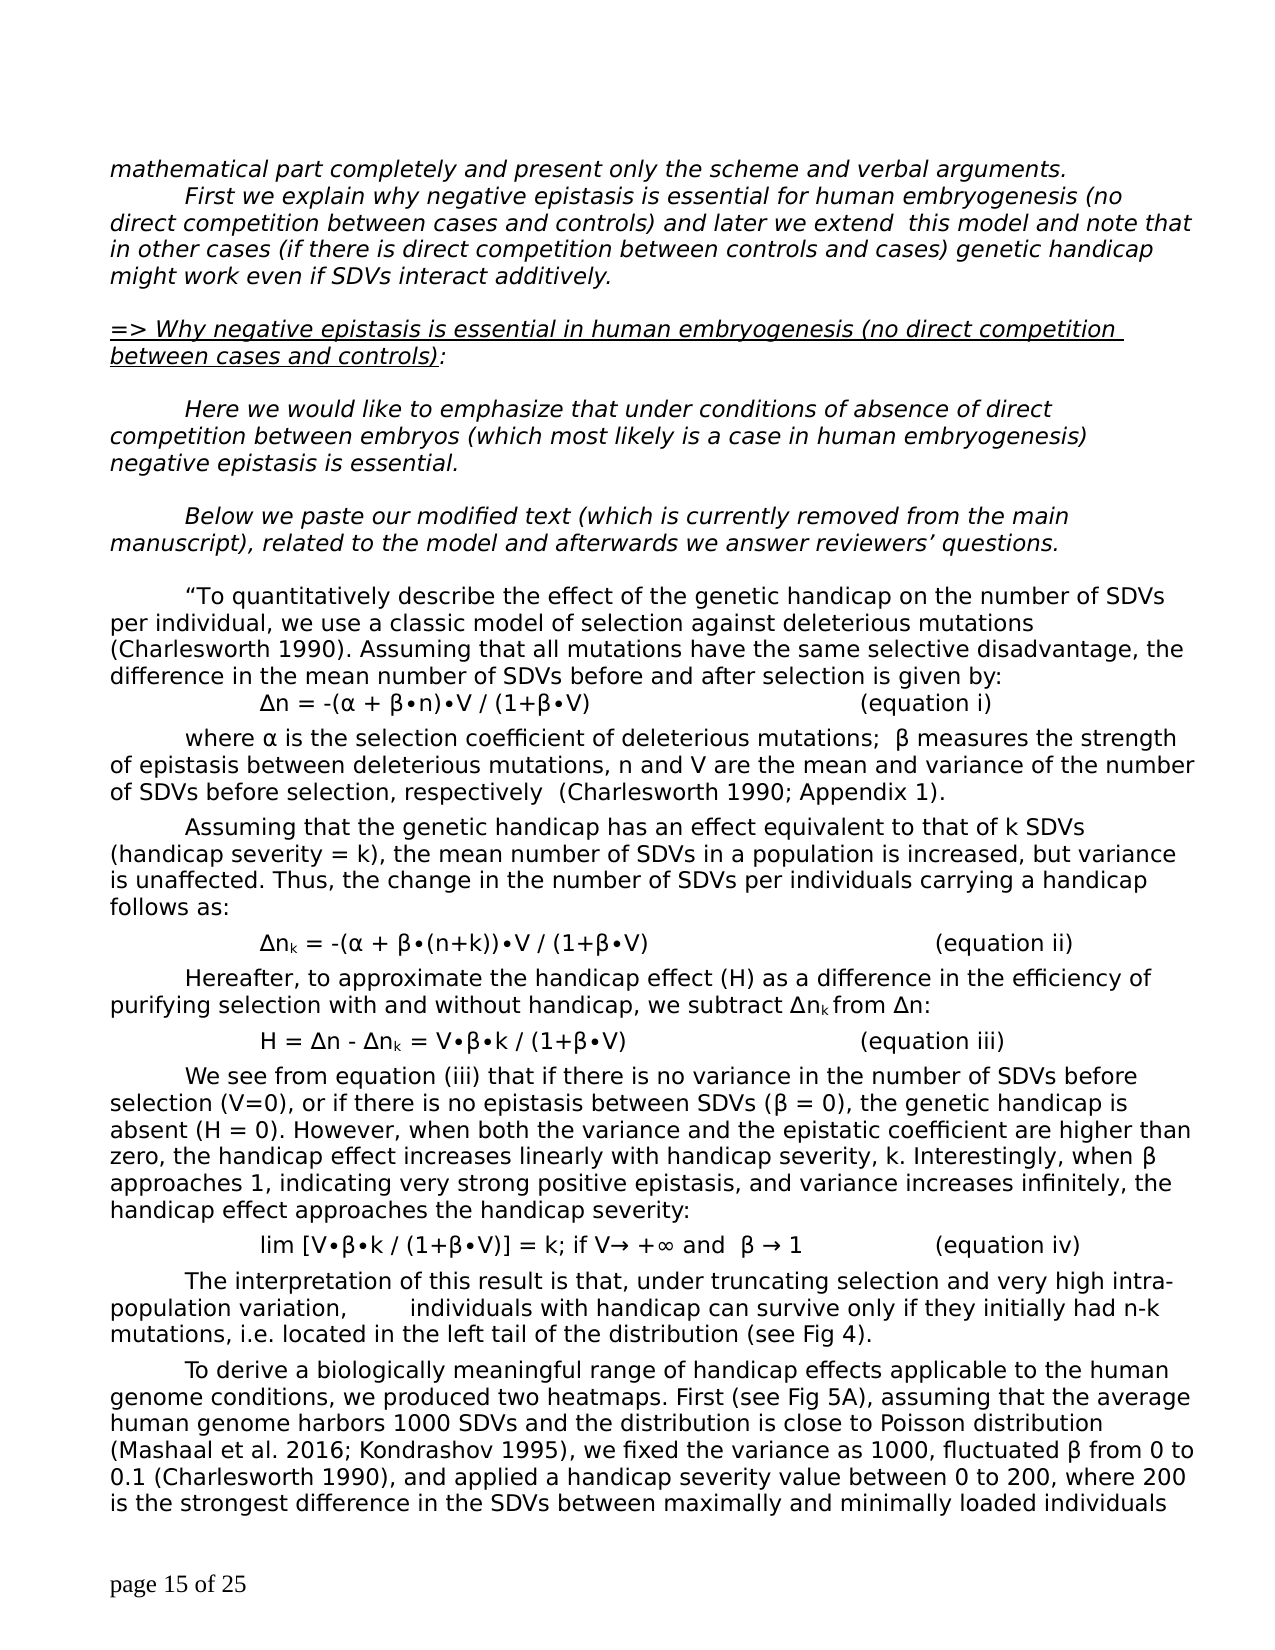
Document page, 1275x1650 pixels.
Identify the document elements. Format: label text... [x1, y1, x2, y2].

text where α is the selection coefficient of deleterious mutations; β measures the strength of epistasis between deleterious mutations, n and V are the mean and variance of the number of SDVs before selection, respectively (Charlesworth 1990; Appendix 1)⁠. [109, 725, 1197, 805]
text Here we would like to emphasize that under conditions of absence of direct competition between embryos (which most likely is a case in human embryogenesis) negative epistasis is essential. [109, 396, 1197, 476]
text Assuming that the genetic handicap has an effect equivalent to that of k SDVs (handicap severity = k), the mean number of SDVs in a population is increased, but variance is unaffected. Thus, the change in the number of SDVs per individuals carrying a handicap follows as: [109, 814, 1197, 921]
text H = ∆n - ∆nk = V∙β∙k / (1+β∙V) (equation iii) [109, 1028, 1197, 1054]
text Below we paste our modified text (which is currently removed from the main manuscript), related to the model and afterwards we answer reviewers’ questions. [109, 503, 1197, 556]
text mathematical part completely and present only the scheme and verbal arguments. [109, 156, 1197, 183]
text We see from equation (iii) that if there is no variance in the number of SDVs before selection (V=0), or if there is no epistasis between SDVs (β = 0), the genetic handicap is absent (H = 0). However, when both the variance and the epistatic coefficient are higher than zero, the handicap effect increases linearly with handicap severity, k. Interestingly, when β approaches 1, indicating very strong positive epistasis, and variance increases infinitely, the handicap effect approaches the handicap severity: [109, 1063, 1197, 1223]
text The interpretation of this result is that, under truncating selection and very high intra-population variation, individuals with handicap can survive only if they initially had n-k mutations, i.e. located in the left tail of the distribution (see Fig 4). [109, 1268, 1197, 1348]
text ∆nk = -(α + β∙(n+k))∙V / (1+β∙V) (equation ii) [109, 930, 1197, 957]
text Hereafter, to approximate the handicap effect (H) as a difference in the efficiency of purifying selection with and without handicap, we subtract ∆nk from ∆n: [109, 966, 1197, 1019]
text “To quantitatively describe the effect of the genetic handicap on the number of SDVs per individual, we use a classic model of selection against deleterious mutations (Charlesworth 1990)⁠. Assuming that all mutations have the same selective disadvantage, the difference in the mean number of SDVs before and after selection is given by: [109, 583, 1197, 690]
text ∆n = -(α + β∙n)∙V / (1+β∙V) (equation i) [109, 690, 1197, 716]
text To derive a biologically meaningful range of handicap effects applicable to the human genome conditions, we produced two heatmaps. First (see Fig 5A), assuming that the average human genome harbors 1000 SDVs and the distribution is close to Poisson distribution (Mashaal et al. 2016; Kondrashov 1995)⁠, we fixed the variance as 1000, fluctuated β from 0 to 0.1 (Charlesworth 1990)⁠, and applied a handicap severity value between 0 to 200, where 200 is the strongest difference in the SDVs between maximally and minimally loaded individuals [109, 1357, 1197, 1517]
text lim [V∙β∙k / (1+β∙V)] = k; if V→ +∞ and β → 1 (equation iv) [109, 1232, 1197, 1259]
text First we explain why negative epistasis is essential for human embryogenesis (no direct competition between cases and controls) and later we extend this model and note that in other cases (if there is direct competition between controls and cases) genetic handicap might work even if SDVs interact additively. [109, 183, 1197, 290]
text => Why negative epistasis is essential in human embryogenesis (no direct competition between cases and controls): [109, 316, 1197, 370]
